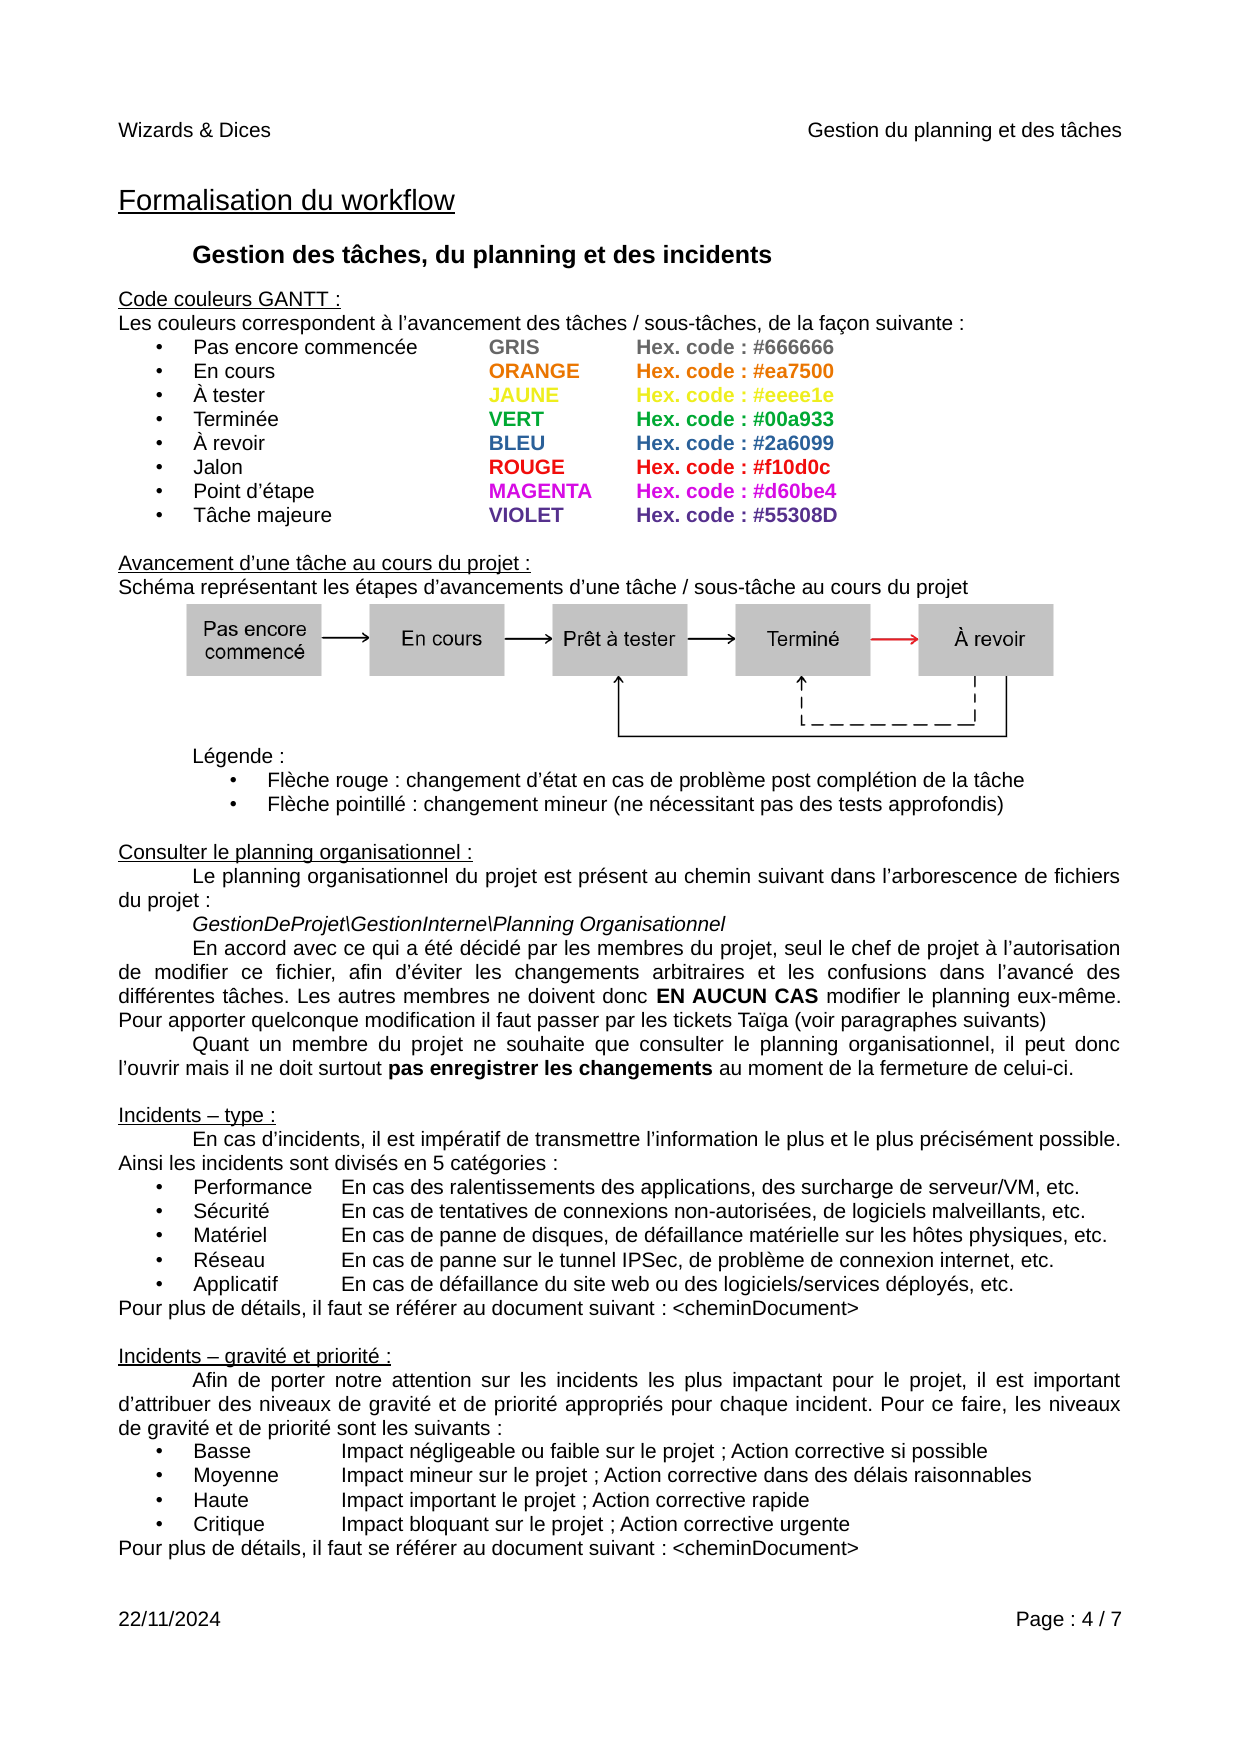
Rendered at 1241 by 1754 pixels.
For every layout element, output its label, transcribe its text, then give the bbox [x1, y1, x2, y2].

text Pour plus de détails, il faut se référer au document suivant : <cheminDocument> [118, 1296, 1122, 1319]
text En accord avec ce qui a été décidé par les membres du projet, seul le chef de projet à l’autorisation de modifier ce fichier, afin d’éviter les changements arbitraires et les confusions dans l’avancé des différentes tâches. Les autres membres ne doivent donc EN AUCUN CAS modifier le planning eux-même. Pour apporter quelconque modification il faut passer par les tickets Taïga (voir paragraphes suivants) [118, 936, 1122, 1031]
list Point d’étape MAGENTA Hex. code : #d60be4 [156, 479, 1122, 503]
picture [182, 598, 1058, 744]
list Pas encore commencée GRIS Hex. code : #666666 [156, 334, 1122, 359]
text En cas d’incidents, il est impératif de transmettre l’information le plus et le plus précisément possible. Ainsi les incidents sont divisés en 5 catégories : [118, 1127, 1122, 1175]
list Flèche pointillé : changement mineur (ne nécessitant pas des tests approfondis) [229, 792, 1122, 816]
text Légende : [192, 744, 1122, 768]
list À tester JAUNE Hex. code : #eeee1e [156, 383, 1122, 407]
list Sécurité En cas de tentatives de connexions non-autorisées, de logiciels malveillants, etc. [156, 1199, 1122, 1223]
list Réseau En cas de panne sur le tunnel IPSec, de problème de connexion internet, etc. [156, 1247, 1122, 1271]
list Terminée VERT Hex. code : #00a933 [156, 407, 1122, 431]
list Moyenne Impact mineur sur le projet ; Action corrective dans des délais raisonnables [156, 1463, 1122, 1487]
text Code couleurs GANTT : [118, 287, 1122, 311]
text Les couleurs correspondent à l’avancement des tâches / sous-tâches, de la façon suivante : [118, 311, 1122, 334]
text Pour plus de détails, il faut se référer au document suivant : <cheminDocument> [118, 1536, 1122, 1559]
text Le planning organisationnel du projet est présent au chemin suivant dans l’arborescence de fichiers du projet : [118, 864, 1122, 912]
text GestionDeProjet\GestionInterne\Planning Organisationnel [192, 912, 1122, 936]
text Afin de porter notre attention sur les incidents les plus impactant pour le projet, il est important d’attribuer des niveaux de gravité et de priorité appropriés pour chaque incident. Pour ce faire, les niveaux de gravité et de priorité sont les suivants : [118, 1367, 1122, 1439]
list Tâche majeure VIOLET Hex. code : #55308D [156, 503, 1122, 527]
text Consulter le planning organisationnel : [118, 840, 1122, 864]
subtitle Gestion des tâches, du planning et des incidents [192, 240, 1122, 269]
text Avancement d’une tâche au cours du projet : [118, 551, 1122, 575]
list Haute Impact important le projet ; Action corrective rapide [156, 1487, 1122, 1511]
text Incidents – type : [118, 1103, 1122, 1127]
text Incidents – gravité et priorité : [118, 1343, 1122, 1367]
list Matériel En cas de panne de disques, de défaillance matérielle sur les hôtes physiques, etc. [156, 1223, 1122, 1247]
list À revoir BLEU Hex. code : #2a6099 [156, 431, 1122, 455]
subtitle Formalisation du workflow [118, 183, 1122, 217]
text Quant un membre du projet ne souhaite que consulter le planning organisationnel, il peut donc l’ouvrir mais il ne doit surtout pas enregistrer les changements au moment de la fermeture de celui-ci. [118, 1031, 1122, 1079]
list Critique Impact bloquant sur le projet ; Action corrective urgente [156, 1511, 1122, 1536]
list Performance En cas des ralentissements des applications, des surcharge de serveur/VM, etc. [156, 1175, 1122, 1199]
list En cours ORANGE Hex. code : #ea7500 [156, 359, 1122, 383]
list Jalon ROUGE Hex. code : #f10d0c [156, 455, 1122, 479]
list Applicatif En cas de défaillance du site web ou des logiciels/services déployés, etc. [156, 1271, 1122, 1296]
text Schéma représentant les étapes d’avancements d’une tâche / sous-tâche au cours du projet [118, 575, 1122, 599]
list Flèche rouge : changement d’état en cas de problème post complétion de la tâche [229, 768, 1122, 792]
list Basse Impact négligeable ou faible sur le projet ; Action corrective si possible [156, 1439, 1122, 1463]
